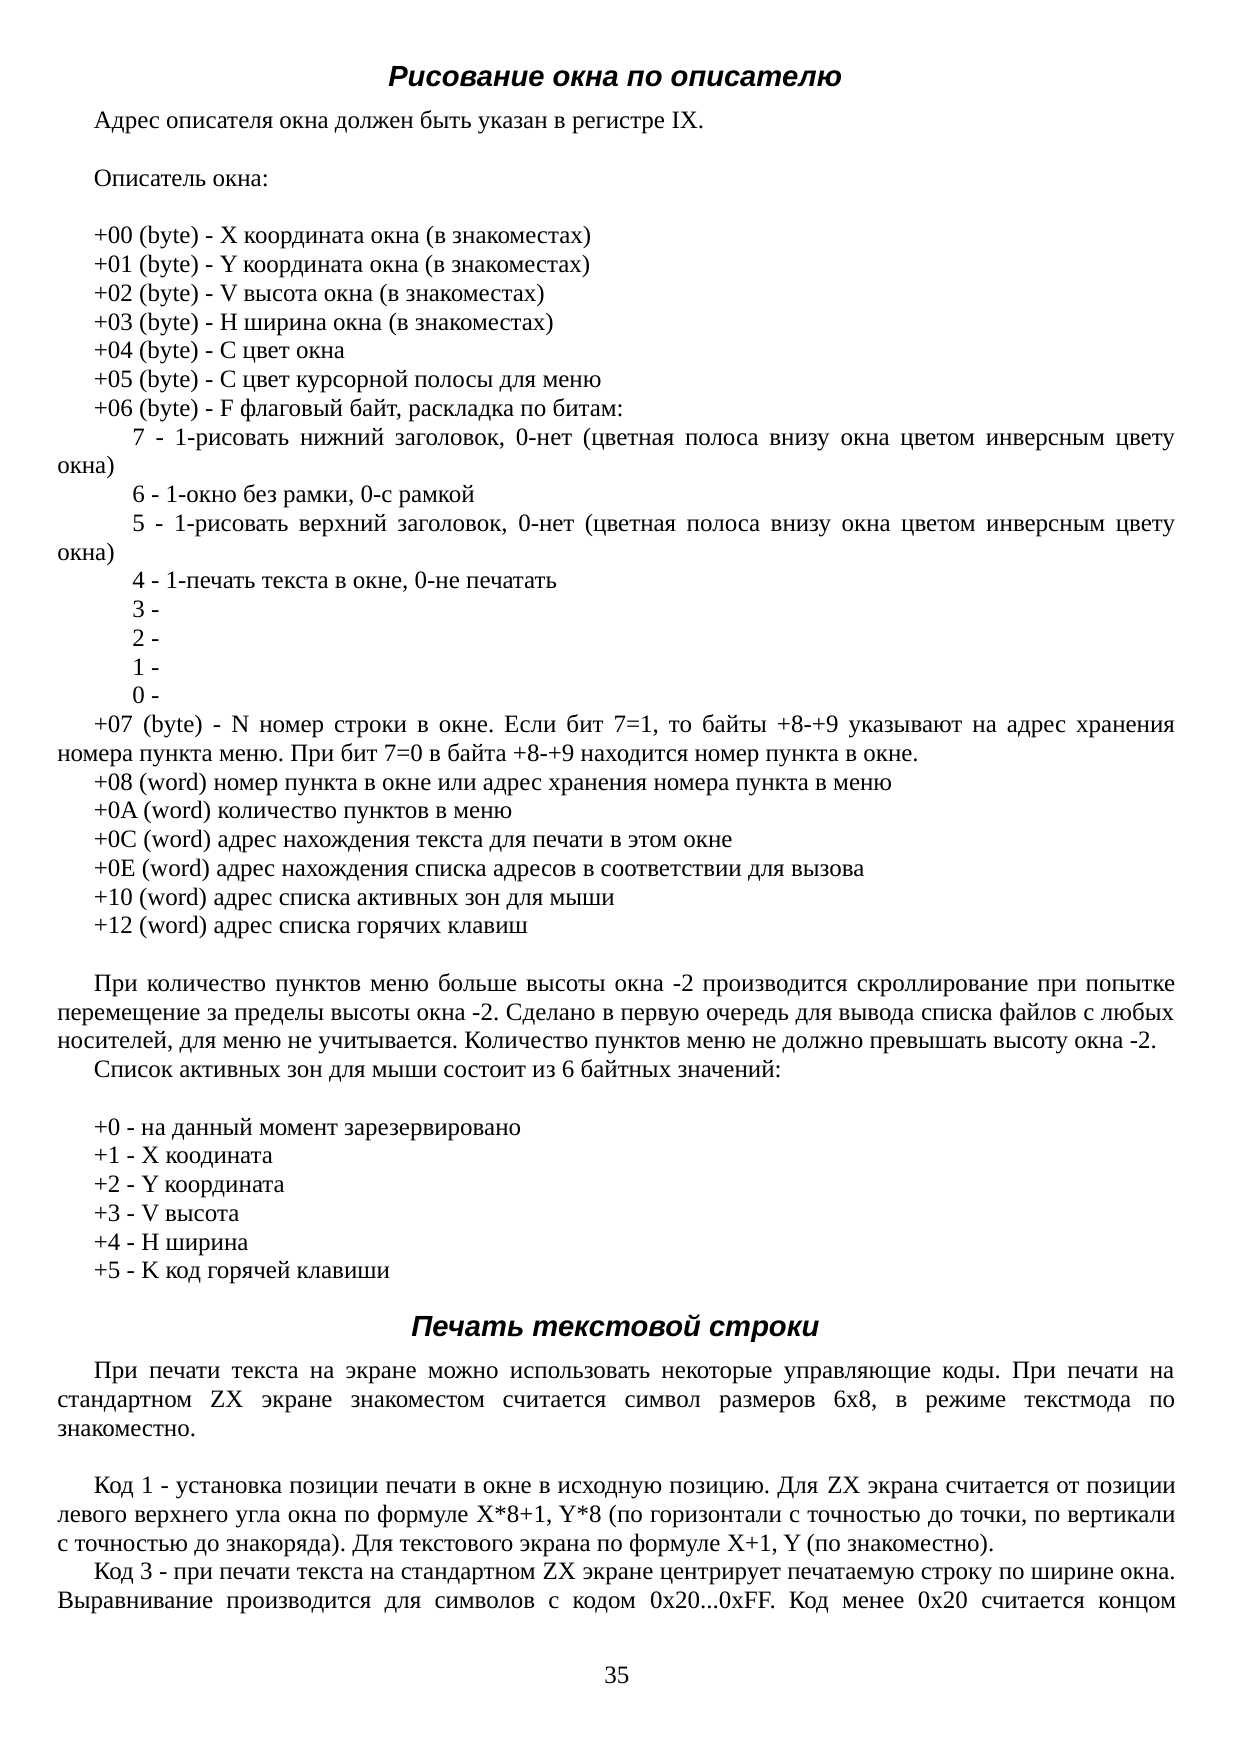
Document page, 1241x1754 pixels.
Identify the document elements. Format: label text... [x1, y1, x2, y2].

text 0 - [57, 680, 1176, 709]
text 1 - [57, 652, 1176, 680]
text +3 - V высота [57, 1198, 1176, 1227]
text Адрес описателя окна должен быть указан в регистре IX. [57, 105, 1176, 134]
text +05 (byte) - C цвет курсорной полосы для меню [57, 364, 1176, 393]
text +02 (byte) - V высота окна (в знакоместах) [57, 278, 1176, 307]
text +03 (byte) - H ширина окна (в знакоместах) [57, 307, 1176, 335]
text +10 (word) адрес списка активных зон для мыши [57, 882, 1176, 910]
text 7 - 1-рисовать нижний заголовок, 0-нет (цветная полоса внизу окна цветом инверсным цвету окна) [57, 422, 1176, 479]
text +0E (word) адрес нахождения списка адресов в соответствии для вызова [57, 853, 1176, 882]
text 4 - 1-печать текста в окне, 0-не печатать [57, 565, 1176, 594]
subtitle Рисование окна по описателю [57, 59, 1176, 93]
text 5 - 1-рисовать верхний заголовок, 0-нет (цветная полоса внизу окна цветом инверсным цвету окна) [57, 508, 1176, 565]
text При печати текста на экране можно использовать некоторые управляющие коды. При печати на стандартном ZX экране знакоместом считается символ размеров 6х8, в режиме текстмода по знакоместно. [57, 1355, 1176, 1441]
text Список активных зон для мыши состоит из 6 байтных значений: [57, 1054, 1176, 1083]
text При количество пунктов меню больше высоты окна -2 производится скроллирование при попытке перемещение за пределы высоты окна -2. Сделано в первую очередь для вывода списка файлов с любых носителей, для меню не учитывается. Количество пунктов меню не должно превышать высоту окна -2. [57, 968, 1176, 1054]
text +00 (byte) - Х координата окна (в знакоместах) [57, 220, 1176, 249]
subtitle Печать текстовой строки [57, 1309, 1176, 1343]
text +4 - H ширина [57, 1227, 1176, 1255]
text +04 (byte) - C цвет окна [57, 335, 1176, 364]
text +2 - Y координата [57, 1169, 1176, 1198]
text Код 3 - при печати текста на стандартном ZX экране центрирует печатаемую строку по ширине окна. Выравнивание производится для символов с кодом 0x20...0xFF. Код менее 0x20 считается концом [57, 1556, 1176, 1614]
text +08 (word) номер пункта в окне или адрес хранения номера пункта в меню [57, 767, 1176, 795]
text 2 - [57, 623, 1176, 652]
text +07 (byte) - N номер строки в окне. Если бит 7=1, то байты +8-+9 указывают на адрес хранения номера пункта меню. При бит 7=0 в байта +8-+9 находится номер пункта в окне. [57, 709, 1176, 767]
text +0C (word) адрес нахождения текста для печати в этом окне [57, 824, 1176, 853]
text +0A (word) количество пунктов в меню [57, 795, 1176, 824]
text Описатель окна: [57, 163, 1176, 192]
text +0 - на данный момент зарезервировано [57, 1112, 1176, 1140]
text 3 - [57, 594, 1176, 623]
text +06 (byte) - F флаговый байт, раскладка по битам: [57, 393, 1176, 422]
text +12 (word) адрес списка горячих клавиш [57, 910, 1176, 939]
text 6 - 1-окно без рамки, 0-с рамкой [57, 479, 1176, 508]
text +5 - K код горячей клавиши [57, 1255, 1176, 1284]
text +01 (byte) - Y координата окна (в знакоместах) [57, 249, 1176, 278]
text +1 - X коодината [57, 1140, 1176, 1169]
text Код 1 - установка позиции печати в окне в исходную позицию. Для ZX экрана считается от позиции левого верхнего угла окна по формуле X*8+1, Y*8 (по горизонтали с точностью до точки, по вертикали с точностью до знакоряда). Для текстового экрана по формуле X+1, Y (по знакоместно). [57, 1470, 1176, 1556]
